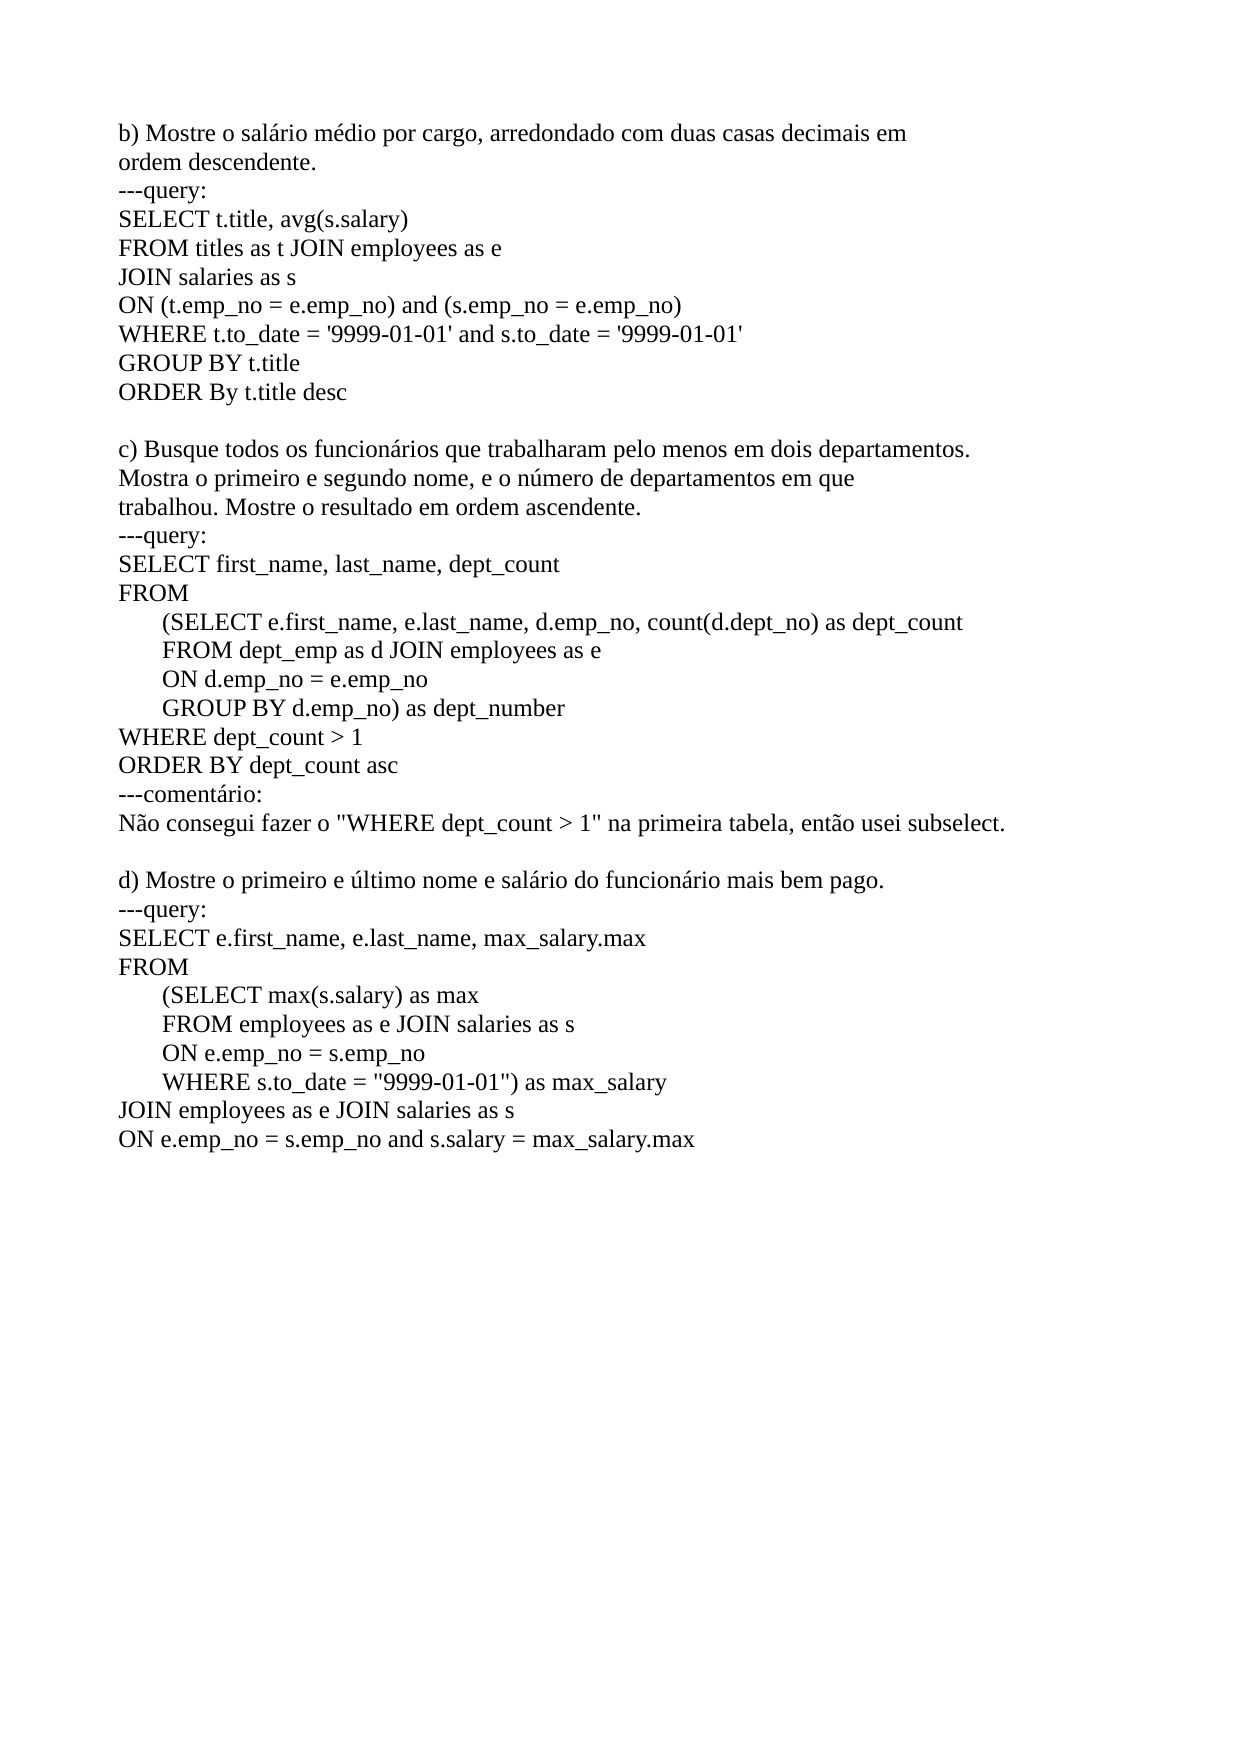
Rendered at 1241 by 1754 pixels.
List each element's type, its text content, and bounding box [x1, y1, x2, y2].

text FROM [118, 952, 1122, 981]
text Não consegui fazer o "WHERE dept_count > 1" na primeira tabela, então usei subselect. [118, 808, 1122, 837]
text FROM [118, 578, 1122, 607]
text GROUP BY t.title [118, 348, 1122, 377]
text ---query: [118, 521, 1122, 549]
text ---comentário: [118, 779, 1122, 808]
text (SELECT max(s.salary) as max [118, 981, 1122, 1009]
text ON d.emp_no = e.emp_no [118, 664, 1122, 693]
text ---query: [118, 176, 1122, 204]
text b) Mostre o salário médio por cargo, arredondado com duas casas decimais em [118, 118, 1122, 147]
text FROM dept_emp as d JOIN employees as e [118, 636, 1122, 664]
text ON (t.emp_no = e.emp_no) and (s.emp_no = e.emp_no) [118, 291, 1122, 319]
text c) Busque todos os funcionários que trabalharam pelo menos em dois departamentos. [118, 434, 1122, 463]
text ordem descendente. [118, 147, 1122, 176]
text Mostra o primeiro e segundo nome, e o número de departamentos em que [118, 463, 1122, 492]
text SELECT t.title, avg(s.salary) [118, 204, 1122, 233]
text FROM employees as e JOIN salaries as s [118, 1009, 1122, 1038]
text ORDER BY dept_count asc [118, 751, 1122, 779]
text ---query: [118, 894, 1122, 923]
text WHERE s.to_date = "9999-01-01") as max_salary [118, 1067, 1122, 1096]
text SELECT e.first_name, e.last_name, max_salary.max [118, 923, 1122, 952]
text WHERE t.to_date = '9999-01-01' and s.to_date = '9999-01-01' [118, 319, 1122, 348]
text ORDER By t.title desc [118, 377, 1122, 406]
text JOIN employees as e JOIN salaries as s [118, 1096, 1122, 1124]
text SELECT first_name, last_name, dept_count [118, 549, 1122, 578]
text ON e.emp_no = s.emp_no and s.salary = max_salary.max [118, 1124, 1122, 1153]
text FROM titles as t JOIN employees as e [118, 233, 1122, 262]
text GROUP BY d.emp_no) as dept_number [118, 693, 1122, 722]
text ON e.emp_no = s.emp_no [118, 1038, 1122, 1067]
text (SELECT e.first_name, e.last_name, d.emp_no, count(d.dept_no) as dept_count [118, 607, 1122, 636]
text WHERE dept_count > 1 [118, 722, 1122, 751]
text trabalhou. Mostre o resultado em ordem ascendente. [118, 492, 1122, 521]
text d) Mostre o primeiro e último nome e salário do funcionário mais bem pago. [118, 866, 1122, 894]
text JOIN salaries as s [118, 262, 1122, 291]
